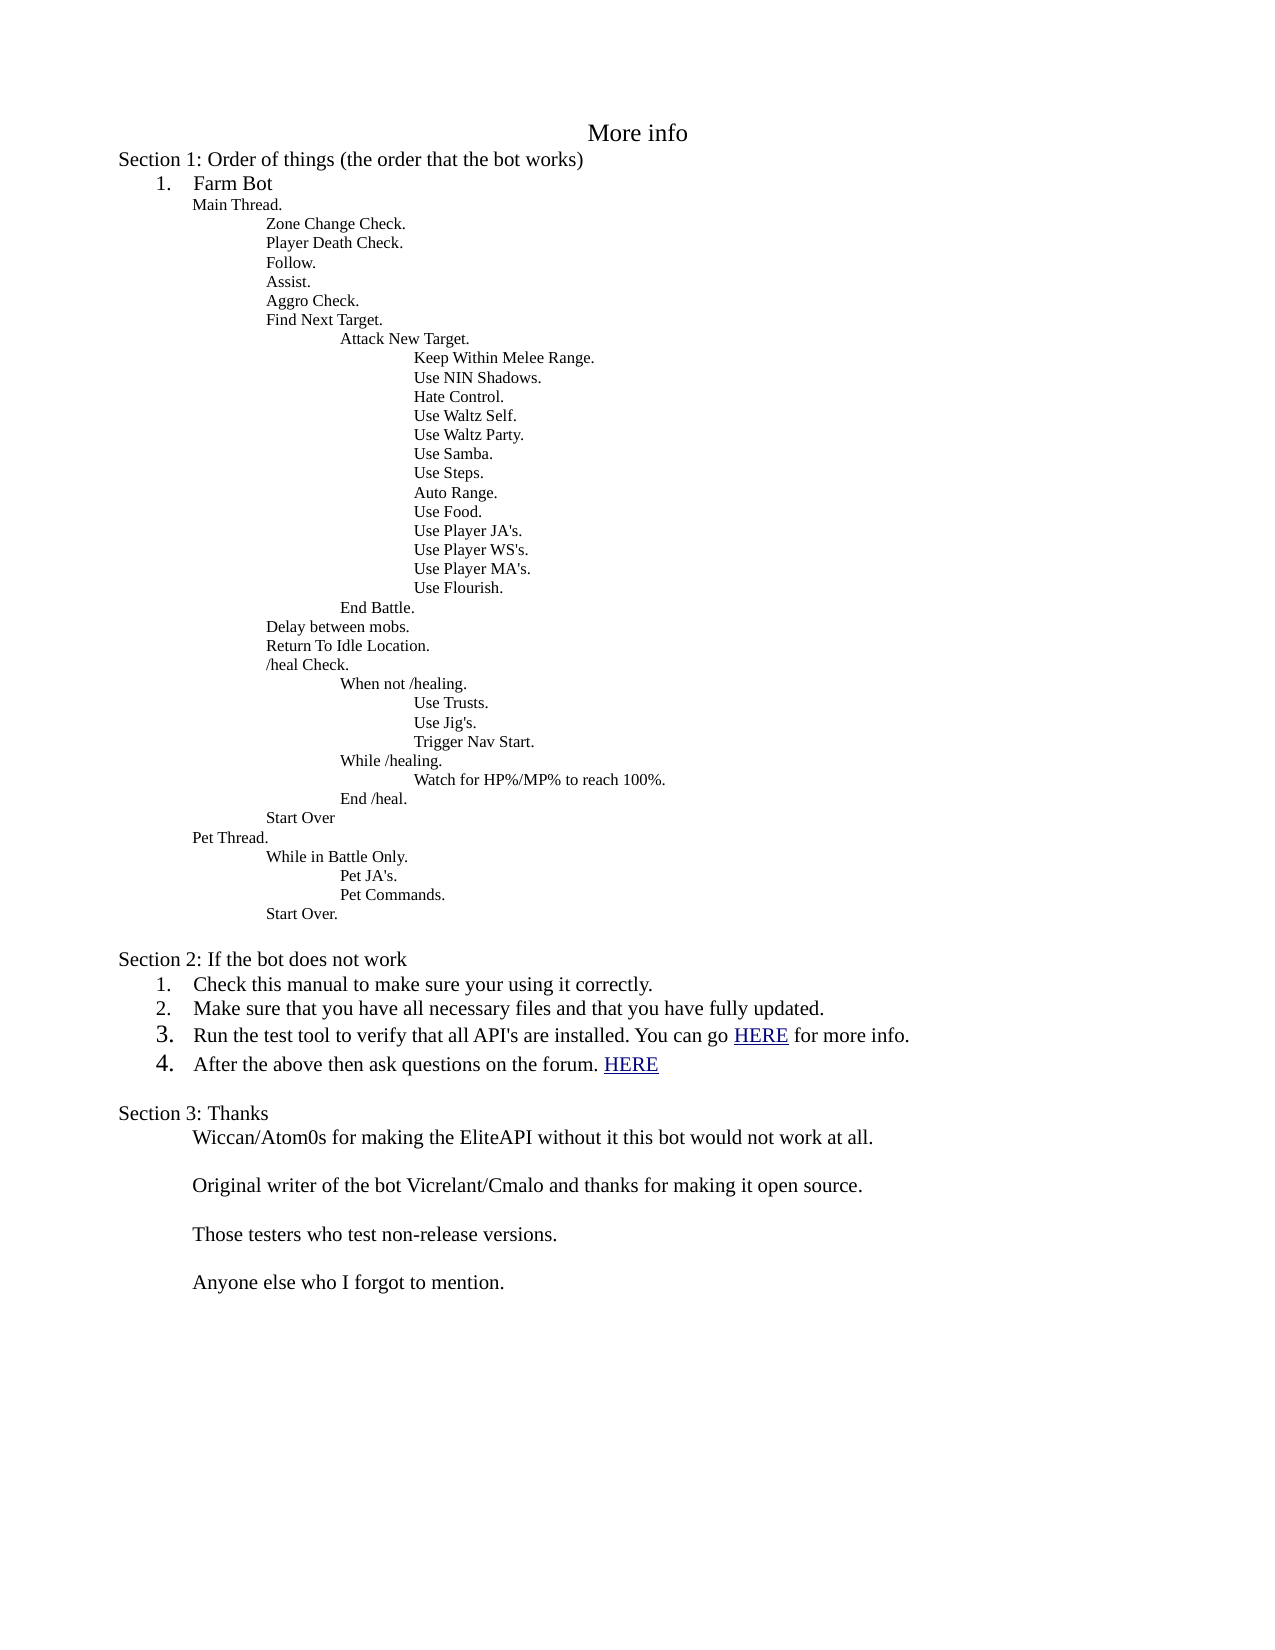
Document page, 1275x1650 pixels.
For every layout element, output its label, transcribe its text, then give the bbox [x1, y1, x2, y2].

text Use Jig's. [118, 712, 1157, 732]
text Use NIN Shadows. [118, 367, 1157, 387]
text Pet Commands. [118, 885, 1157, 904]
text Find Next Target. [118, 310, 1157, 329]
text Keep Within Melee Range. [118, 348, 1157, 367]
list Make sure that you have all necessary files and that you have fully updated. [156, 996, 1157, 1019]
text Section 3: Thanks [118, 1101, 1157, 1125]
text Player Death Check. [118, 233, 1157, 252]
text Delay between mobs. [118, 617, 1157, 636]
text Use Flourish. [118, 578, 1157, 597]
text Use Waltz Party. [118, 425, 1157, 444]
text Those testers who test non-release versions. [118, 1221, 1157, 1246]
text Attack New Target. [118, 329, 1157, 348]
text While in Battle Only. [118, 847, 1157, 866]
text Use Player WS's. [118, 540, 1157, 559]
list Check this manual to make sure your using it correctly. [156, 971, 1157, 996]
text Pet JA's. [118, 866, 1157, 885]
text Use Player JA's. [118, 521, 1157, 540]
text Aggro Check. [118, 291, 1157, 310]
text When not /healing. [118, 674, 1157, 693]
list After the above then ask questions on the forum. HERE [156, 1048, 1157, 1077]
text Auto Range. [118, 482, 1157, 502]
text Return To Idle Location. [118, 636, 1157, 655]
text Anyone else who I forgot to mention. [118, 1269, 1157, 1294]
text Use Waltz Self. [118, 406, 1157, 425]
text While /healing. [118, 751, 1157, 770]
text Use Samba. [118, 444, 1157, 463]
text Watch for HP%/MP% to reach 100%. [118, 770, 1157, 789]
text End /heal. [118, 789, 1157, 808]
text Follow. [118, 252, 1157, 272]
list Run the test tool to verify that all API's are installed. You can go HERE for more info. [156, 1019, 1157, 1048]
text Trigger Nav Start. [118, 732, 1157, 751]
text Section 1: Order of things (the order that the bot works) [118, 147, 1157, 171]
text More info [118, 118, 1157, 147]
text Use Food. [118, 502, 1157, 521]
text Start Over [118, 808, 1157, 827]
text Wiccan/Atom0s for making the EliteAPI without it this bot would not work at all. [118, 1125, 1157, 1149]
text Hate Control. [118, 387, 1157, 406]
text Original writer of the bot Vicrelant/Cmalo and thanks for making it open source. [118, 1173, 1157, 1197]
text Main Thread. [118, 195, 1157, 214]
text Pet Thread. [118, 827, 1157, 847]
text Use Player MA's. [118, 559, 1157, 578]
text Zone Change Check. [118, 214, 1157, 233]
text End Battle. [118, 597, 1157, 617]
text Use Steps. [118, 463, 1157, 482]
text Use Trusts. [118, 693, 1157, 712]
text /heal Check. [118, 655, 1157, 674]
list Farm Bot [156, 171, 1157, 195]
text Start Over. [118, 904, 1157, 923]
text Assist. [118, 272, 1157, 291]
text Section 2: If the bot does not work [118, 947, 1157, 971]
